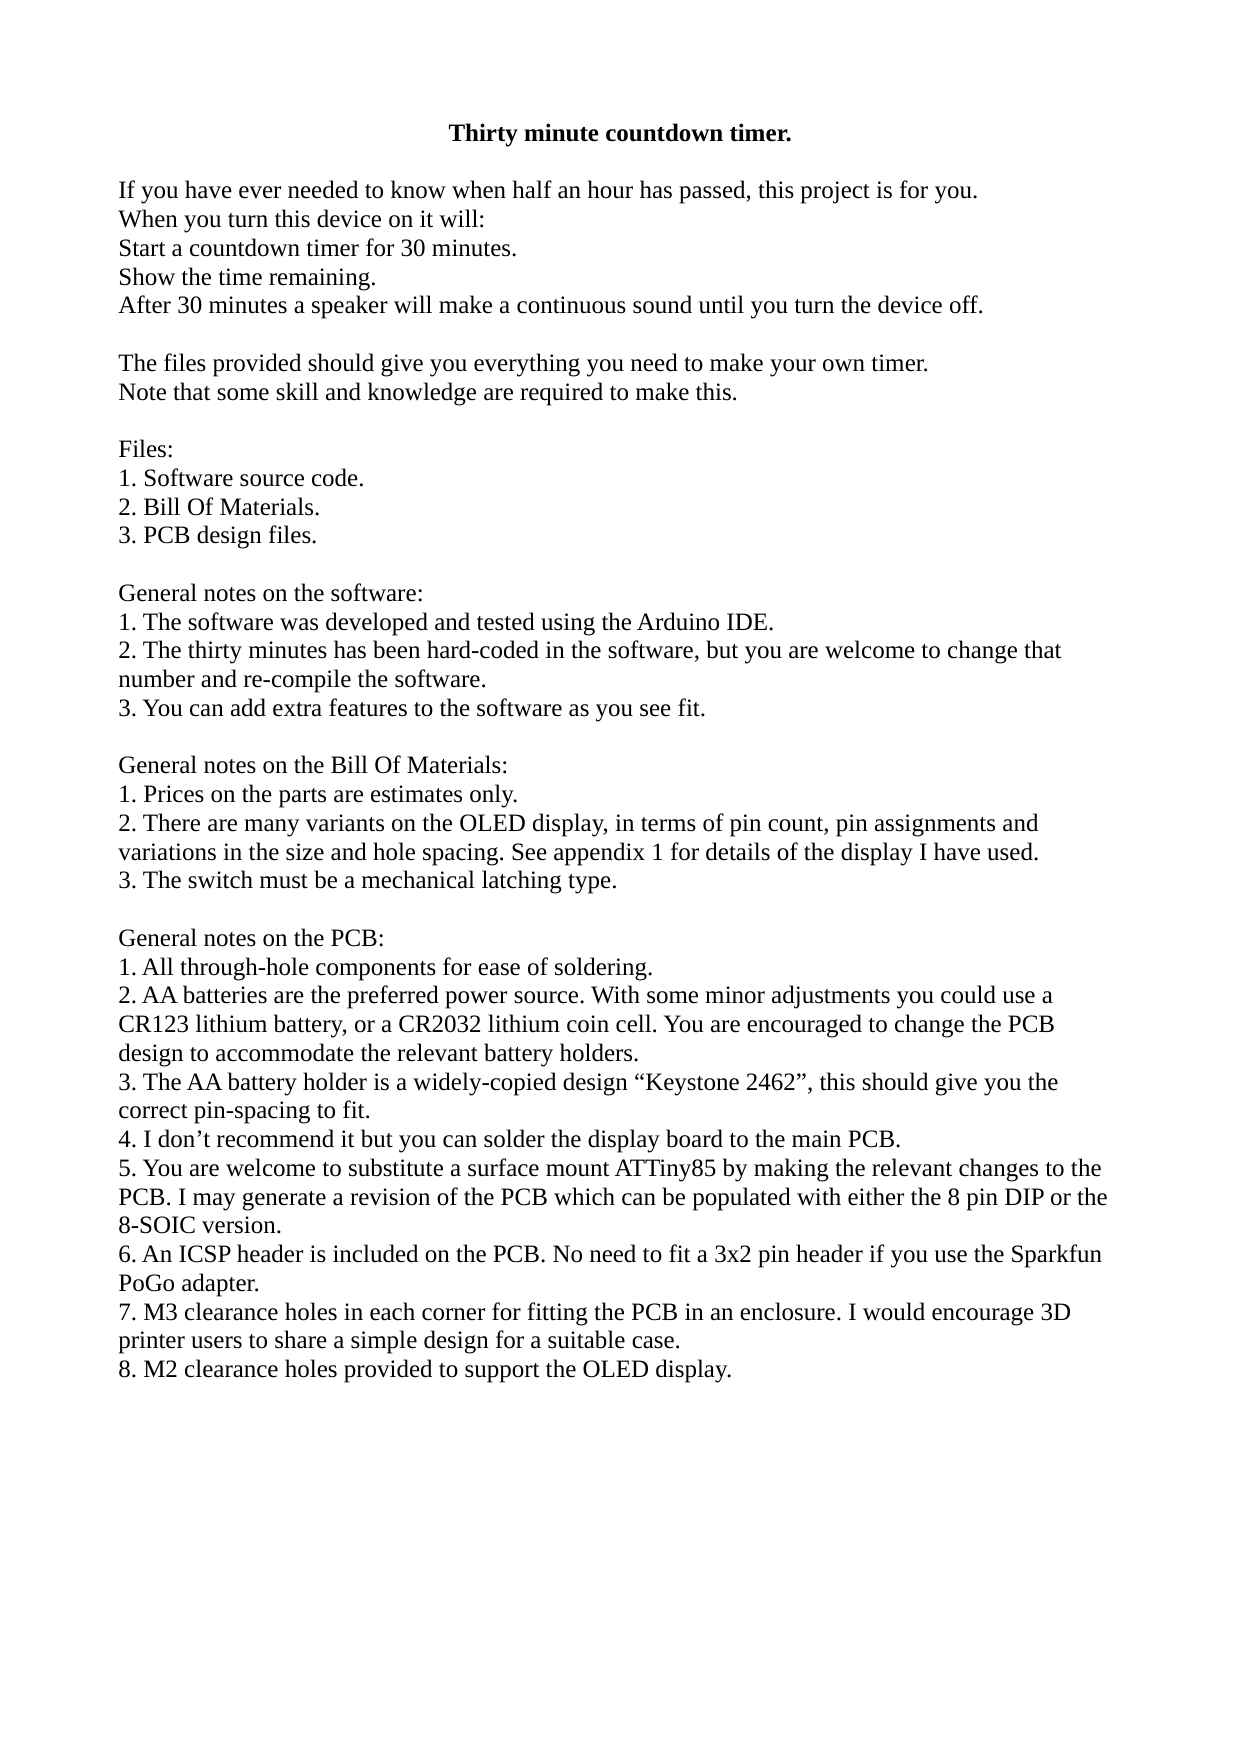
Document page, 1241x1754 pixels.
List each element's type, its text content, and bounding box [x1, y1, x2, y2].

text Thirty minute countdown timer. [118, 118, 1122, 147]
text Note that some skill and knowledge are required to make this. [118, 377, 1122, 406]
text 5. You are welcome to substitute a surface mount ATTiny85 by making the relevant changes to the PCB. I may generate a revision of the PCB which can be populated with either the 8 pin DIP or the 8-SOIC version. [118, 1153, 1122, 1239]
text If you have ever needed to know when half an hour has passed, this project is for you. [118, 176, 1122, 204]
text 8. M2 clearance holes provided to support the OLED display. [118, 1354, 1122, 1383]
text General notes on the software: [118, 578, 1122, 607]
text 3. You can add extra features to the software as you see fit. [118, 693, 1122, 722]
text 1. All through-hole components for ease of soldering. [118, 952, 1122, 981]
text Files: 1. Software source code. [118, 434, 1122, 492]
text Show the time remaining. [118, 262, 1122, 291]
text 4. I don’t recommend it but you can solder the display board to the main PCB. [118, 1124, 1122, 1153]
text 2. The thirty minutes has been hard-coded in the software, but you are welcome to change that number and re-compile the software. [118, 636, 1122, 693]
text 3. PCB design files. [118, 521, 1122, 549]
text After 30 minutes a speaker will make a continuous sound until you turn the device off. [118, 291, 1122, 319]
text When you turn this device on it will: [118, 204, 1122, 233]
text General notes on the PCB: [118, 923, 1122, 952]
text 1. The software was developed and tested using the Arduino IDE. [118, 607, 1122, 636]
text General notes on the Bill Of Materials: [118, 751, 1122, 779]
text 6. An ICSP header is included on the PCB. No need to fit a 3x2 pin header if you use the Sparkfun PoGo adapter. [118, 1239, 1122, 1297]
text 2. Bill Of Materials. [118, 492, 1122, 521]
text 1. Prices on the parts are estimates only. [118, 779, 1122, 808]
text 3. The switch must be a mechanical latching type. [118, 866, 1122, 894]
text 3. The AA battery holder is a widely-copied design “Keystone 2462”, this should give you the correct pin-spacing to fit. [118, 1067, 1122, 1124]
text 2. AA batteries are the preferred power source. With some minor adjustments you could use a CR123 lithium battery, or a CR2032 lithium coin cell. You are encouraged to change the PCB design to accommodate the relevant battery holders. [118, 981, 1122, 1067]
text 2. There are many variants on the OLED display, in terms of pin count, pin assignments and variations in the size and hole spacing. See appendix 1 for details of the display I have used. [118, 808, 1122, 866]
text 7. M3 clearance holes in each corner for fitting the PCB in an enclosure. I would encourage 3D printer users to share a simple design for a suitable case. [118, 1297, 1122, 1354]
text Start a countdown timer for 30 minutes. [118, 233, 1122, 262]
text The files provided should give you everything you need to make your own timer. [118, 348, 1122, 377]
